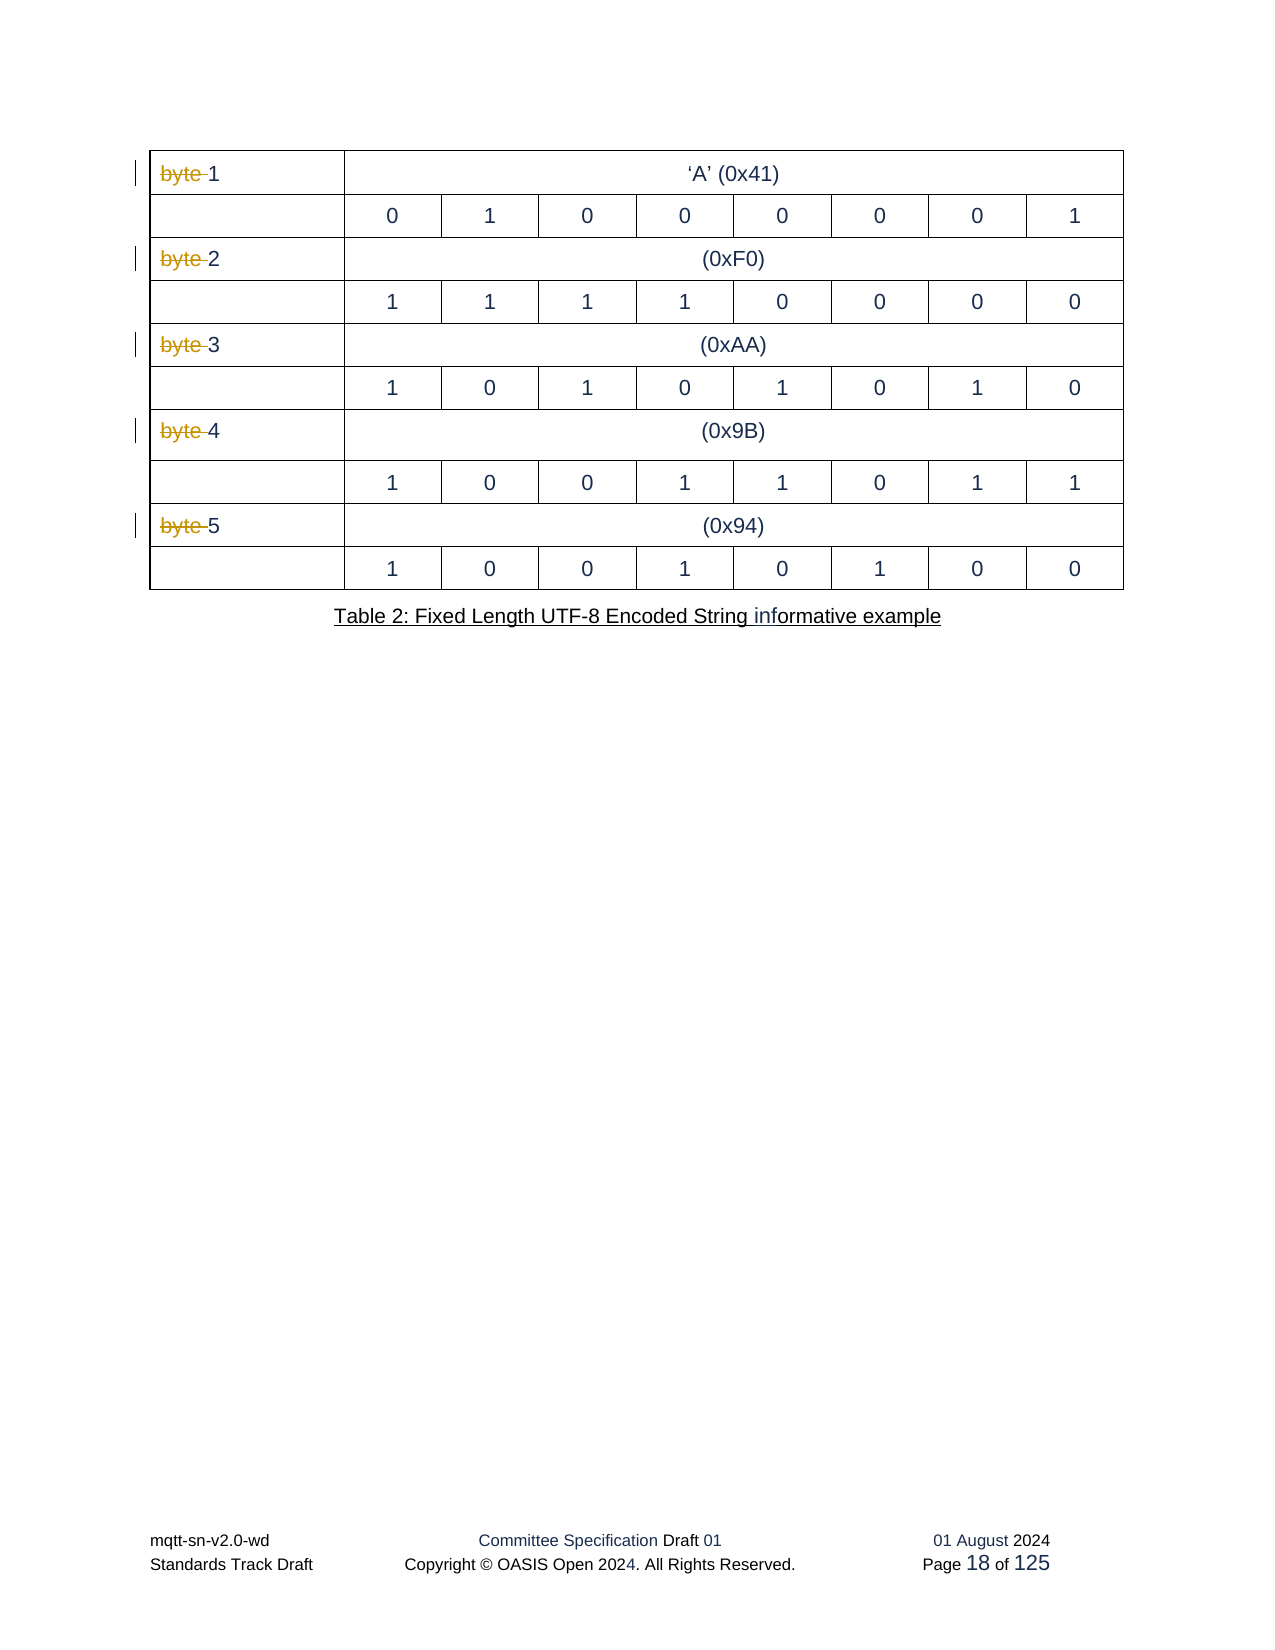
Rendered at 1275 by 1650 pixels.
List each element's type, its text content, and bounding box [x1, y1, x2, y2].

table_cell 0 [442, 547, 538, 589]
table_cell 4 [151, 410, 344, 460]
table_cell 5 [151, 504, 344, 546]
table_cell 1 [345, 461, 441, 503]
table_cell 3 [151, 324, 344, 366]
table_cell 1 [1027, 195, 1123, 237]
table_cell 1 [151, 151, 344, 194]
table_cell 1 [539, 281, 636, 323]
table_cell 1 [832, 547, 928, 589]
table_cell 0 [832, 195, 928, 237]
table_cell 0 [929, 281, 1026, 323]
table_cell 0 [539, 547, 636, 589]
table_cell [151, 547, 344, 589]
table_cell 1 [929, 461, 1026, 503]
table_cell (0x9B) [345, 410, 1123, 460]
table_cell 1 [539, 367, 636, 408]
table_cell 0 [734, 195, 831, 237]
table_cell 1 [345, 281, 441, 323]
table_cell 0 [1027, 367, 1123, 408]
table_cell 0 [442, 367, 538, 408]
table_cell 1 [1027, 461, 1123, 503]
table_cell [151, 281, 344, 323]
table_cell ‘A’ (0x41) [345, 151, 1123, 194]
table_cell 1 [637, 281, 733, 323]
table_cell 0 [832, 281, 928, 323]
table_cell [151, 195, 344, 237]
table_cell 2 [151, 238, 344, 280]
table_cell 0 [1027, 547, 1123, 589]
table_cell 1 [734, 367, 831, 408]
table_cell 1 [637, 461, 733, 503]
table_cell [151, 461, 344, 503]
table_cell (0x94) [345, 504, 1123, 546]
table_cell 1 [442, 281, 538, 323]
table_cell 0 [539, 195, 636, 237]
table_cell 0 [442, 461, 538, 503]
table_cell 0 [832, 461, 928, 503]
text Table 2: Fixed Length UTF-8 Encoded String informative example [150, 603, 1125, 628]
table_cell 1 [929, 367, 1026, 408]
table_cell 1 [345, 367, 441, 408]
table_cell 0 [832, 367, 928, 408]
table_cell 1 [442, 195, 538, 237]
table_cell 1 [637, 547, 733, 589]
table_cell 0 [539, 461, 636, 503]
table_cell 1 [345, 547, 441, 589]
table_cell [151, 367, 344, 408]
table_cell 1 [734, 461, 831, 503]
table_cell 0 [734, 281, 831, 323]
table_cell (0xF0) [345, 238, 1123, 280]
table_cell 0 [734, 547, 831, 589]
table_cell 0 [929, 195, 1026, 237]
table_cell 0 [1027, 281, 1123, 323]
table_cell 0 [637, 195, 733, 237]
table_cell (0xAA) [345, 324, 1123, 366]
table_cell 0 [929, 547, 1026, 589]
table_cell 0 [345, 195, 441, 237]
table_cell 0 [637, 367, 733, 408]
